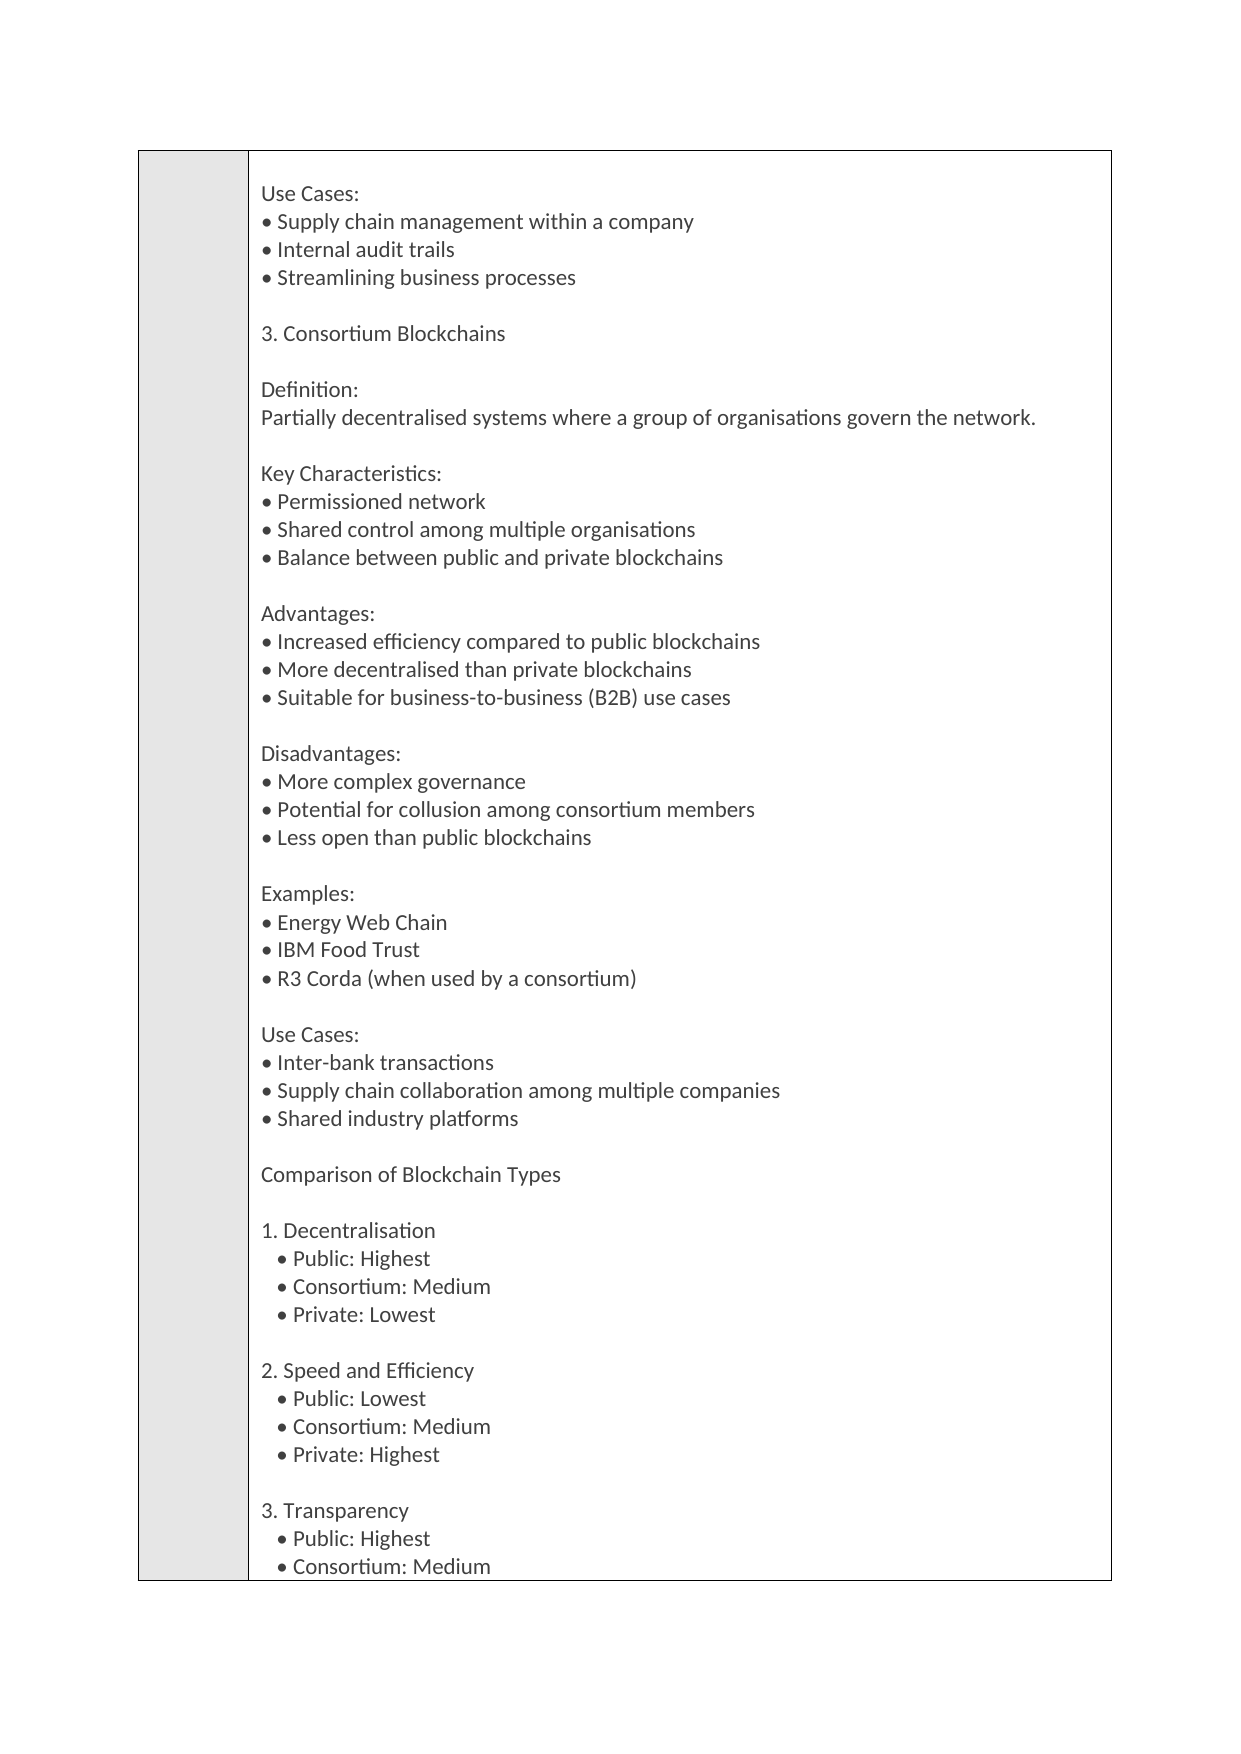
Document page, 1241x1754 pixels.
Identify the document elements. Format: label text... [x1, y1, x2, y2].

table_cell Use Cases: • Supply chain management within a company • Internal audit trails • Streamlining business processes 3. Consortium Blockchains Definition: Partially decentralised systems where a group of organisations govern the network. Key Characteristics: • Permissioned network • Shared control among multiple organisations • Balance between public and private blockchains Advantages: • Increased efficiency compared to public blockchains • More decentralised than private blockchains • Suitable for business-to-business (B2B) use cases Disadvantages: • More complex governance • Potential for collusion among consortium members • Less open than public blockchains Examples: • Energy Web Chain • IBM Food Trust • R3 Corda (when used by a consortium) Use Cases: • Inter-bank transactions • Supply chain collaboration among multiple companies • Shared industry platforms Comparison of Blockchain Types 1. Decentralisation • Public: Highest • Consortium: Medium • Private: Lowest 2. Speed and Efficiency • Public: Lowest • Consortium: Medium • Private: Highest 3. Transparency • Public: Highest • Consortium: Medium [249, 151, 1111, 1580]
table_cell [139, 151, 248, 1580]
